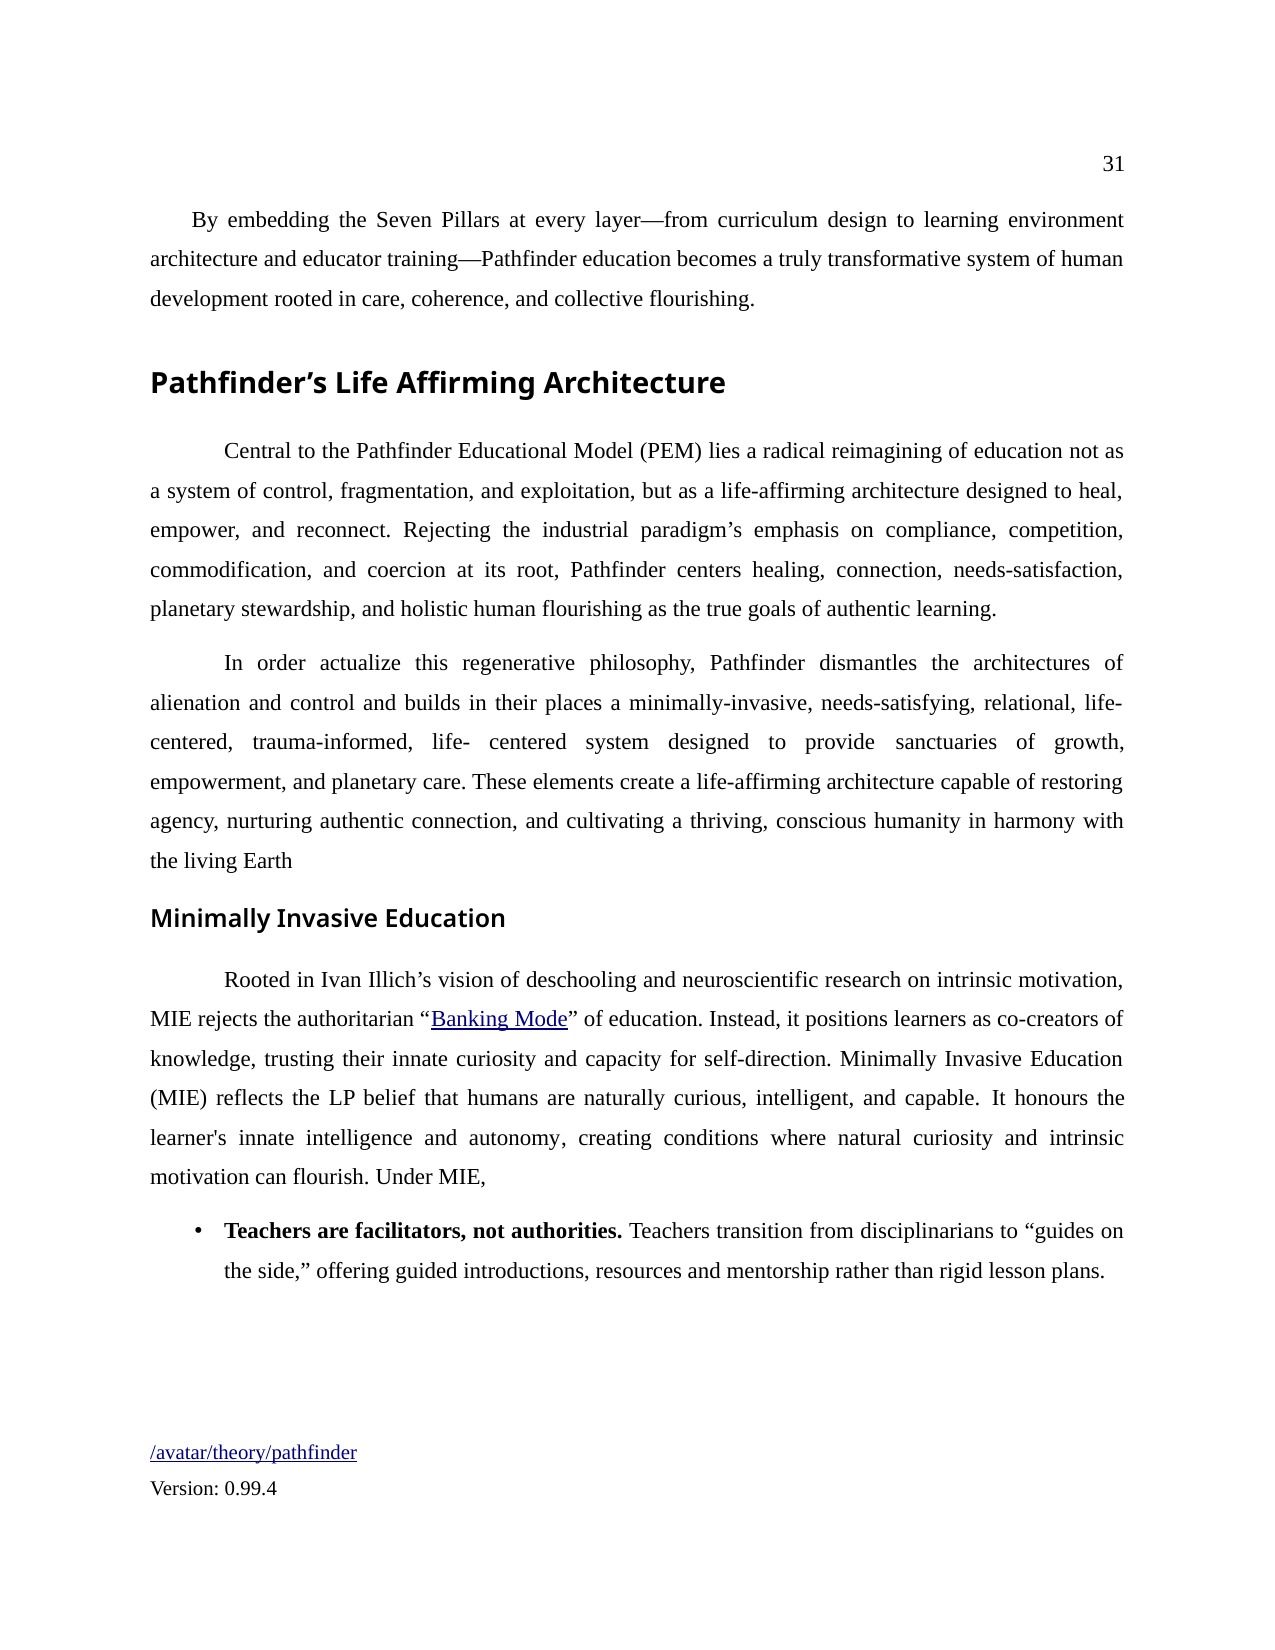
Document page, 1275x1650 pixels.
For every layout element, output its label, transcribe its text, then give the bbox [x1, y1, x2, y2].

subtitle Pathfinder’s Life Affirming Architecture [150, 362, 1125, 402]
list Teachers are facilitators, not authorities. Teachers transition from disciplinarians to “guides on the side,” offering guided introductions, resources and mentorship rather than rigid lesson plans. [194, 1217, 1125, 1283]
text Rooted in Ivan Illich’s vision of deschooling and neuroscientific research on intrinsic motivation, MIE rejects the authoritarian “Banking Mode” of education. Instead, it positions learners as co-creators of knowledge, trusting their innate curiosity and capacity for self-direction. Minimally Invasive Education (MIE) reflects the LP belief that humans are naturally curious, intelligent, and capable. It honours the learner's innate intelligence and autonomy, creating conditions where natural curiosity and intrinsic motivation can flourish. Under MIE, [150, 966, 1125, 1190]
text By embedding the Seven Pillars at every layer—from curriculum design to learning environment architecture and educator training—Pathfinder education becomes a truly transformative system of human development rooted in care, coherence, and collective flourishing. [150, 206, 1125, 311]
text Central to the Pathfinder Educational Model (PEM) lies a radical reimagining of education not as a system of control, fragmentation, and exploitation, but as a life-affirming architecture designed to heal, empower, and reconnect. Rejecting the industrial paradigm’s emphasis on compliance, competition, commodification, and coercion at its root, Pathfinder centers healing, connection, needs-satisfaction, planetary stewardship, and holistic human flourishing as the true goals of authentic learning. [150, 437, 1125, 622]
text In order actualize this regenerative philosophy, Pathfinder dismantles the architectures of alienation and control and builds in their places a minimally-invasive, needs-satisfying, relational, life-centered, trauma-informed, life- centered system designed to provide sanctuaries of growth, empowerment, and planetary care. These elements create a life-affirming architecture capable of restoring agency, nurturing authentic connection, and cultivating a thriving, conscious humanity in harmony with the living Earth [150, 649, 1125, 873]
subtitle Minimally Invasive Education [150, 901, 1125, 935]
